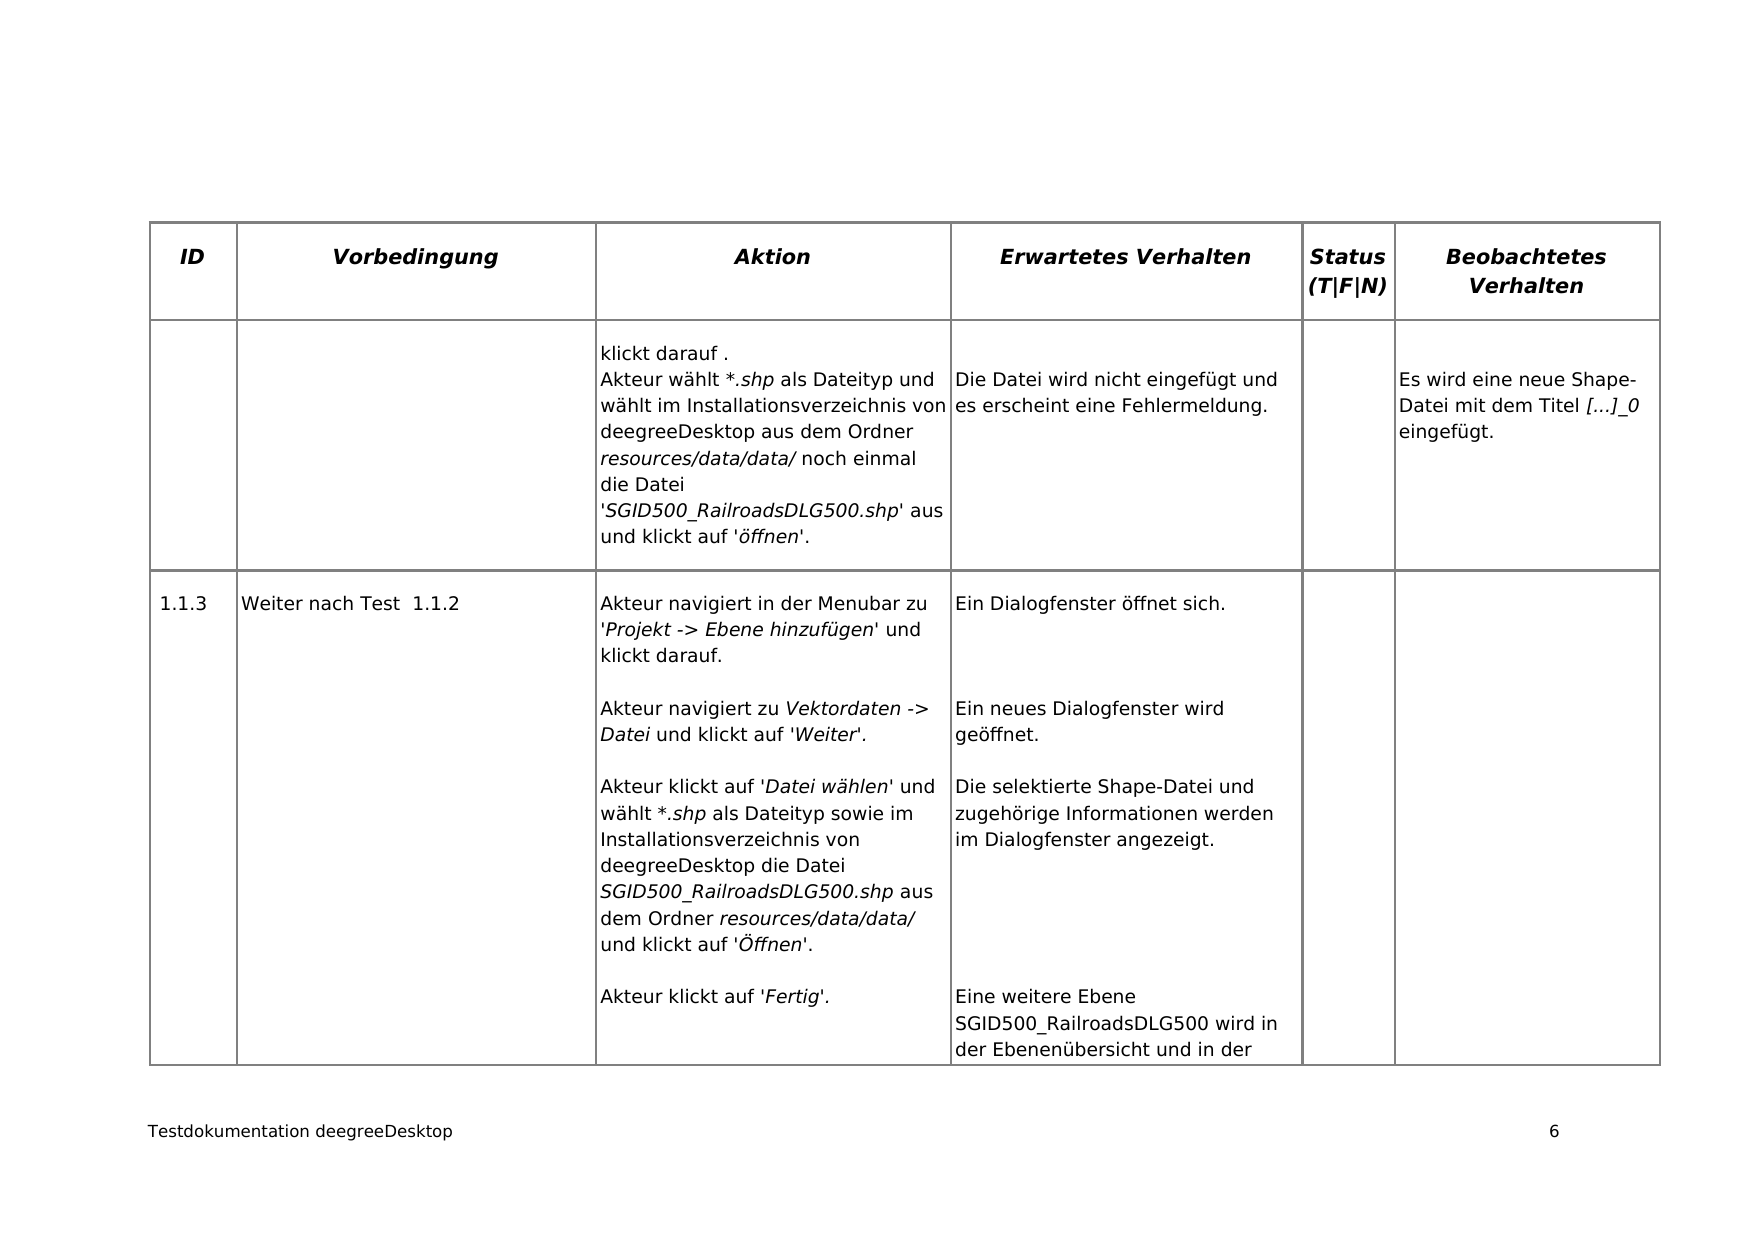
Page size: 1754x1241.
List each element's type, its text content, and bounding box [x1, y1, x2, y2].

table_cell [1304, 572, 1394, 1064]
table_header Aktion [597, 224, 950, 319]
table_cell [151, 321, 236, 569]
table_cell [1304, 321, 1394, 569]
table_cell Es wird eine neue Shape-Datei mit dem Titel [...]_0 eingefügt. [1396, 321, 1659, 569]
table_cell [1396, 572, 1659, 1064]
table_cell [151, 572, 236, 1064]
table_cell klickt darauf . Akteur wählt *.shp als Dateityp und wählt im Installationsverzeichnis von deegreeDesktop aus dem Ordner resources/data/data/ noch einmal die Datei 'SGID500_RailroadsDLG500.shp' aus und klickt auf 'öffnen'. [597, 321, 950, 569]
table_header Beobachtetes Verhalten [1396, 224, 1659, 319]
table_cell Akteur navigiert in der Menubar zu 'Projekt -> Ebene hinzufügen' und klickt darauf. Akteur navigiert zu Vektordaten -> Datei und klickt auf 'Weiter'. Akteur klickt auf 'Datei wählen' und wählt *.shp als Dateityp sowie im Installationsverzeichnis von deegreeDesktop die Datei SGID500_RailroadsDLG500.shp aus dem Ordner resources/data/data/ und klickt auf 'Öffnen'. Akteur klickt auf 'Fertig'. [597, 572, 950, 1064]
table_header Status (T|F|N) [1304, 224, 1394, 319]
table_header ID [151, 224, 236, 319]
table_cell Weiter nach Test 1.1.2 [238, 572, 595, 1064]
table_cell [238, 321, 595, 569]
table_header Erwartetes Verhalten [952, 224, 1301, 319]
table_cell Die Datei wird nicht eingefügt und es erscheint eine Fehlermeldung. [952, 321, 1301, 569]
table_header Vorbedingung [238, 224, 595, 319]
table_cell Ein Dialogfenster öffnet sich. Ein neues Dialogfenster wird geöffnet. Die selektierte Shape-Datei und zugehörige Informationen werden im Dialogfenster angezeigt. Eine weitere Ebene SGID500_RailroadsDLG500 wird in der Ebenenübersicht und in der [952, 572, 1301, 1064]
